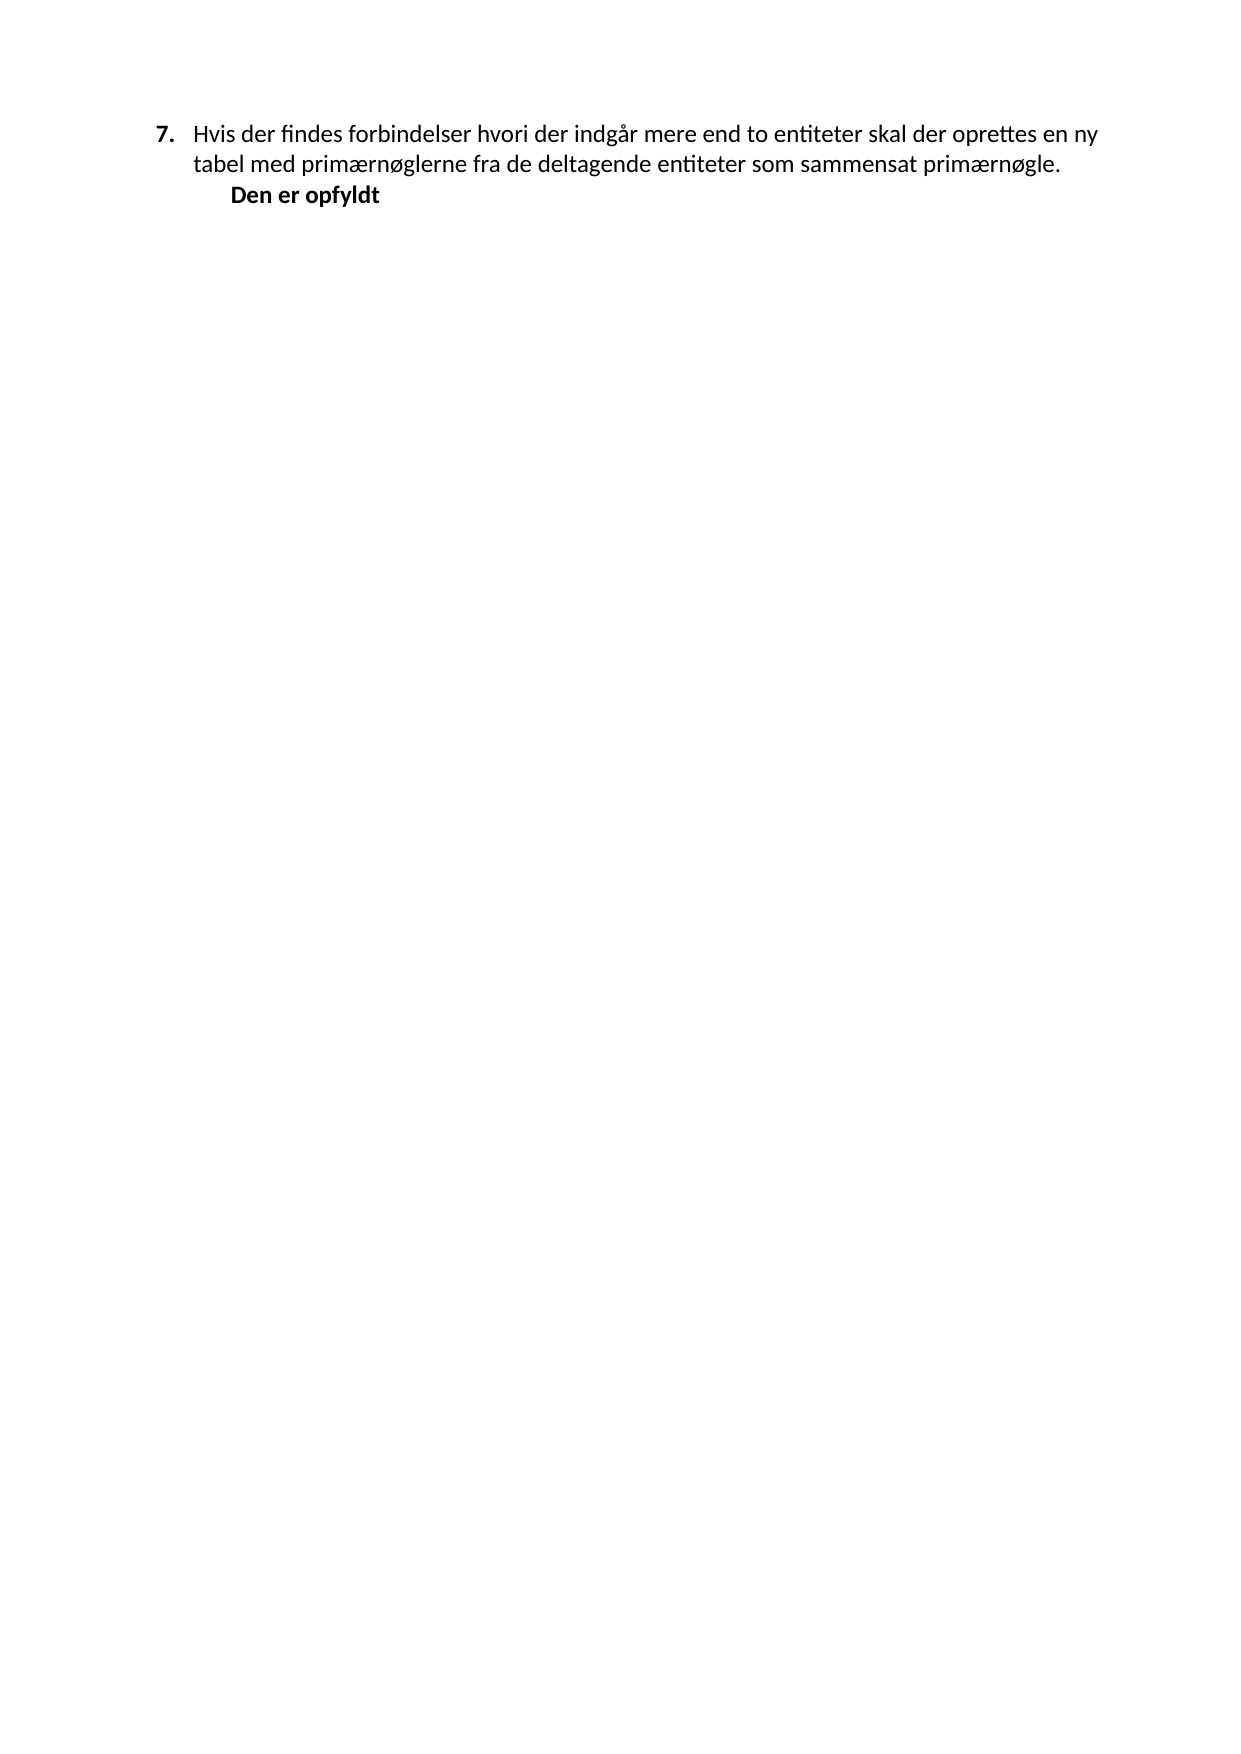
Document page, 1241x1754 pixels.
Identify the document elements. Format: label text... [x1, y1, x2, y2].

list Den er opfyldt [193, 179, 1122, 210]
list tabel med primærnøglerne fra de deltagende entiteter som sammensat primærnøgle. [156, 149, 1122, 179]
list Hvis der findes forbindelser hvori der indgår mere end to entiteter skal der oprettes en ny [156, 118, 1122, 149]
